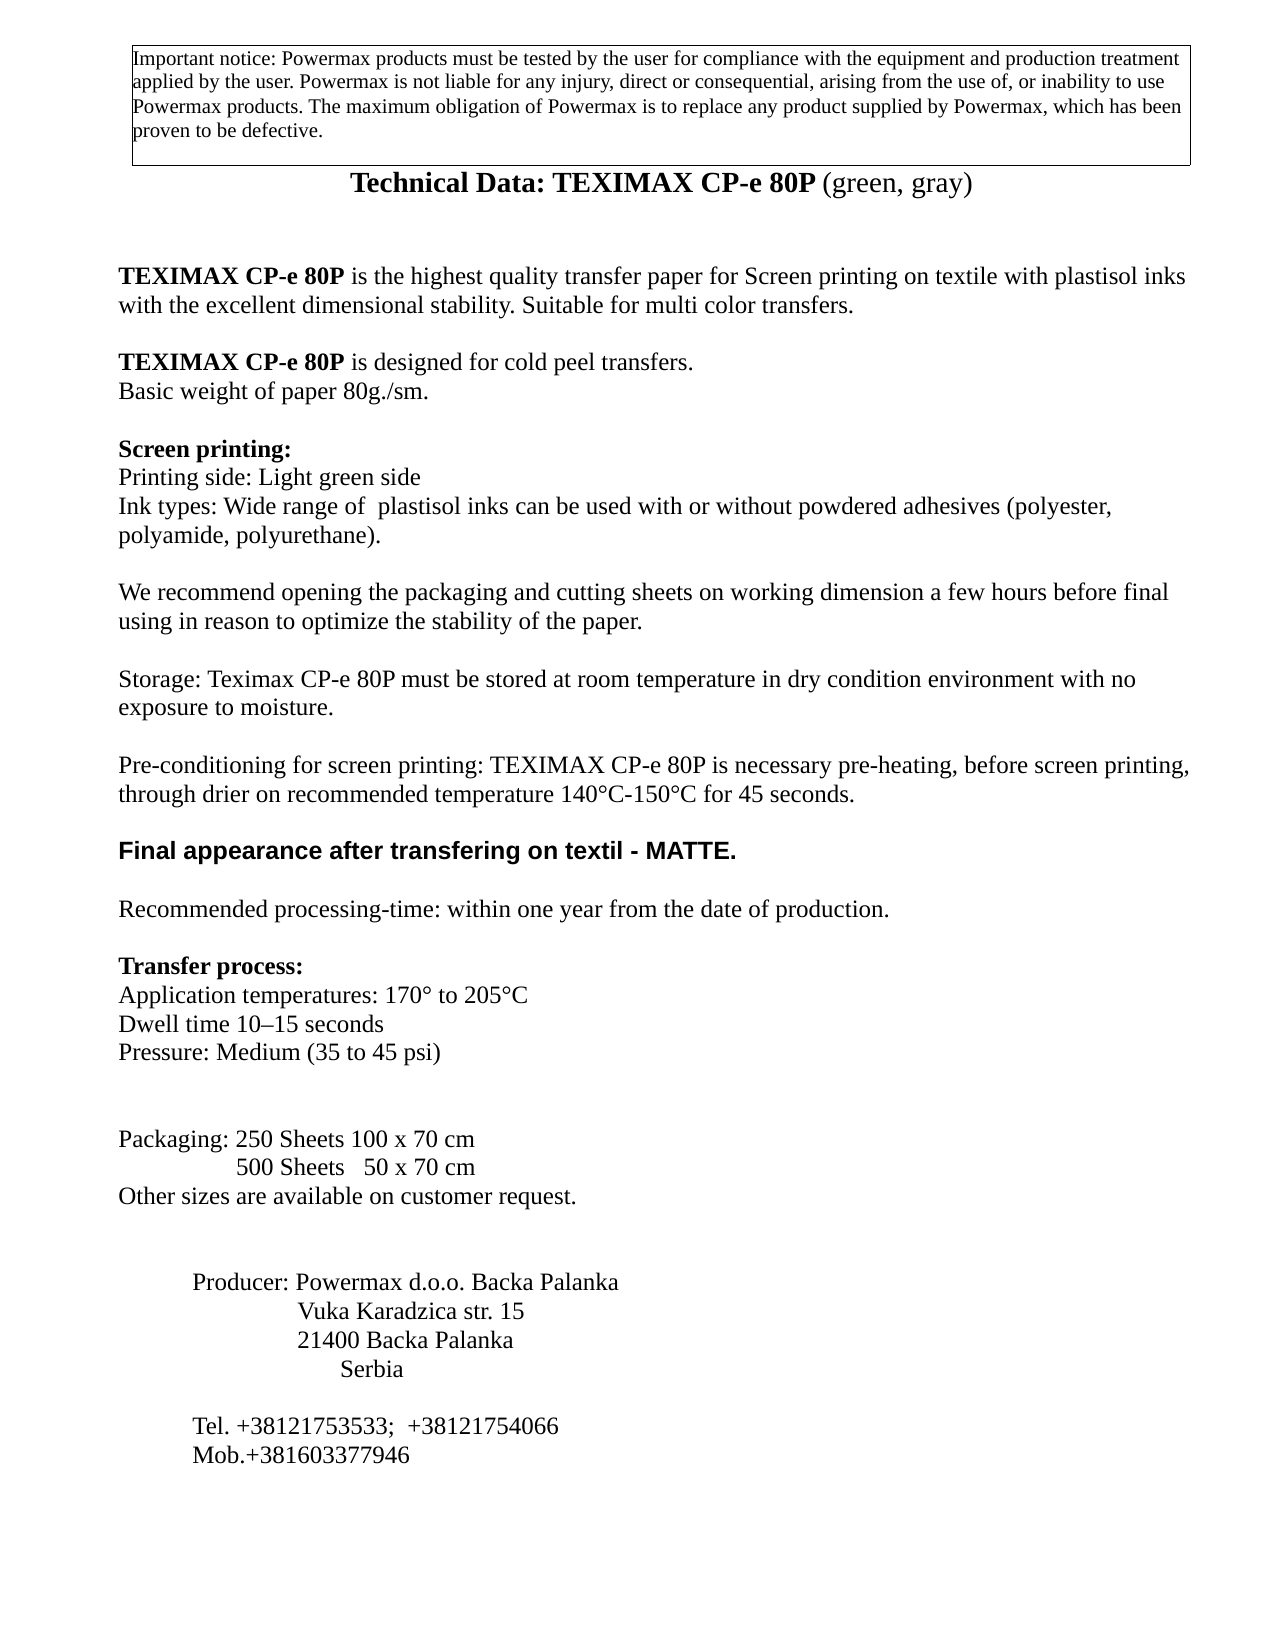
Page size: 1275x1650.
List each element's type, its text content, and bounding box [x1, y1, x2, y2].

text We recommend opening the packaging and cutting sheets on working dimension a few hours before final using in reason to optimize the stability of the paper. [118, 577, 1204, 635]
text Storage: Teximax CP-e 80P must be stored at room temperature in dry condition environment with no exposure to moisture. [118, 664, 1204, 721]
text Dwell time 10–15 seconds [118, 1009, 1204, 1037]
text Printing side: Light green side [118, 462, 1204, 491]
text Application temperatures: 170° to 205°C [118, 980, 1204, 1009]
text Vuka Karadzica str. 15 [118, 1296, 1204, 1325]
text 500 Sheets 50 x 70 cm [118, 1152, 1204, 1181]
text Packaging: 250 Sheets 100 x 70 cm [118, 1124, 1204, 1152]
text Pressure: Medium (35 to 45 psi) [118, 1037, 1204, 1066]
text Basic weight of paper 80g./sm. [118, 376, 1204, 405]
text TEXIMAX CP-e 80P is designed for cold peel transfers. [118, 347, 1204, 376]
text Screen printing: [118, 434, 1204, 462]
text Final appearance after transfering on textil - MATTE. [118, 836, 1204, 865]
text Tel. +38121753533; +38121754066 [118, 1411, 1204, 1440]
text TEXIMAX CP-e 80P is the highest quality transfer paper for Screen printing on textile with plastisol inks with the excellent dimensional stability. Suitable for multi color transfers. [118, 261, 1204, 319]
text Mob.+381603377946 [118, 1440, 1204, 1469]
text Ink types: Wide range of plastisol inks can be used with or without powdered adhesives (polyester, polyamide, polyurethane). [118, 491, 1204, 549]
text Producer: Powermax d.o.o. Backa Palanka [118, 1267, 1204, 1296]
text 21400 Backa Palanka [118, 1325, 1204, 1354]
text Serbia [118, 1354, 1204, 1382]
text [133, 142, 1190, 165]
text Recommended processing-time: within one year from the date of production. [118, 894, 1204, 922]
text Transfer process: [118, 951, 1204, 980]
text Important notice: Powermax products must be tested by the user for compliance with the equipment and production treatment applied by the user. Powermax is not liable for any injury, direct or consequential, arising from the use of, or inability to use Powermax products. The maximum obligation of Powermax is to replace any product supplied by Powermax, which has been proven to be defective. [133, 46, 1190, 142]
text Technical Data: TEXIMAX CP-e 80P (green, gray) [118, 79, 1204, 199]
text Pre-conditioning for screen printing: TEXIMAX CP-e 80P is necessary pre-heating, before screen printing, through drier on recommended temperature 140°C-150°C for 45 seconds. [118, 750, 1204, 807]
text Other sizes are available on customer request. [118, 1181, 1204, 1210]
